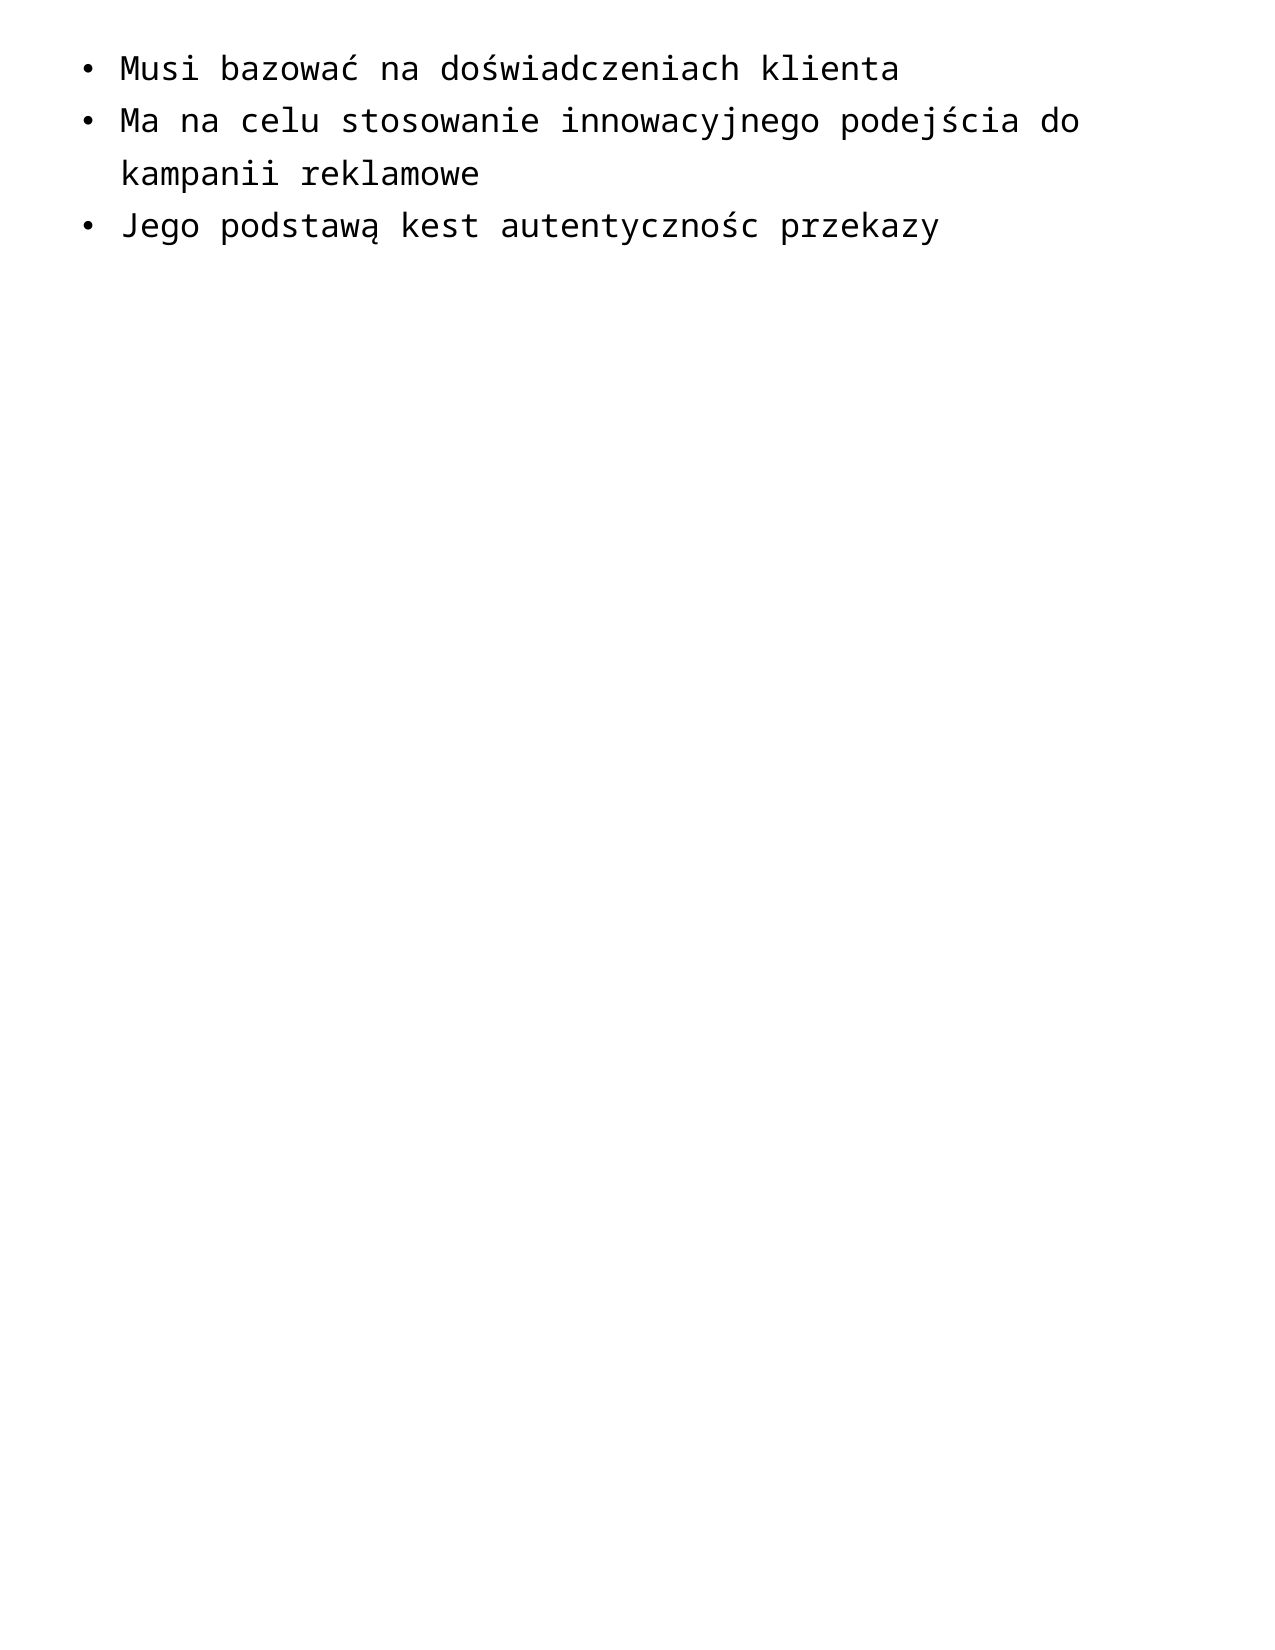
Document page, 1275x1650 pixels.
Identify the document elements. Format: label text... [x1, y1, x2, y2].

list Jego podstawą kest autentycznośc przekazy [82, 202, 1230, 247]
list Musi bazować na doświadczeniach klienta [82, 45, 1230, 90]
list Ma na celu stosowanie innowacyjnego podejścia do kampanii reklamowe [82, 97, 1230, 195]
